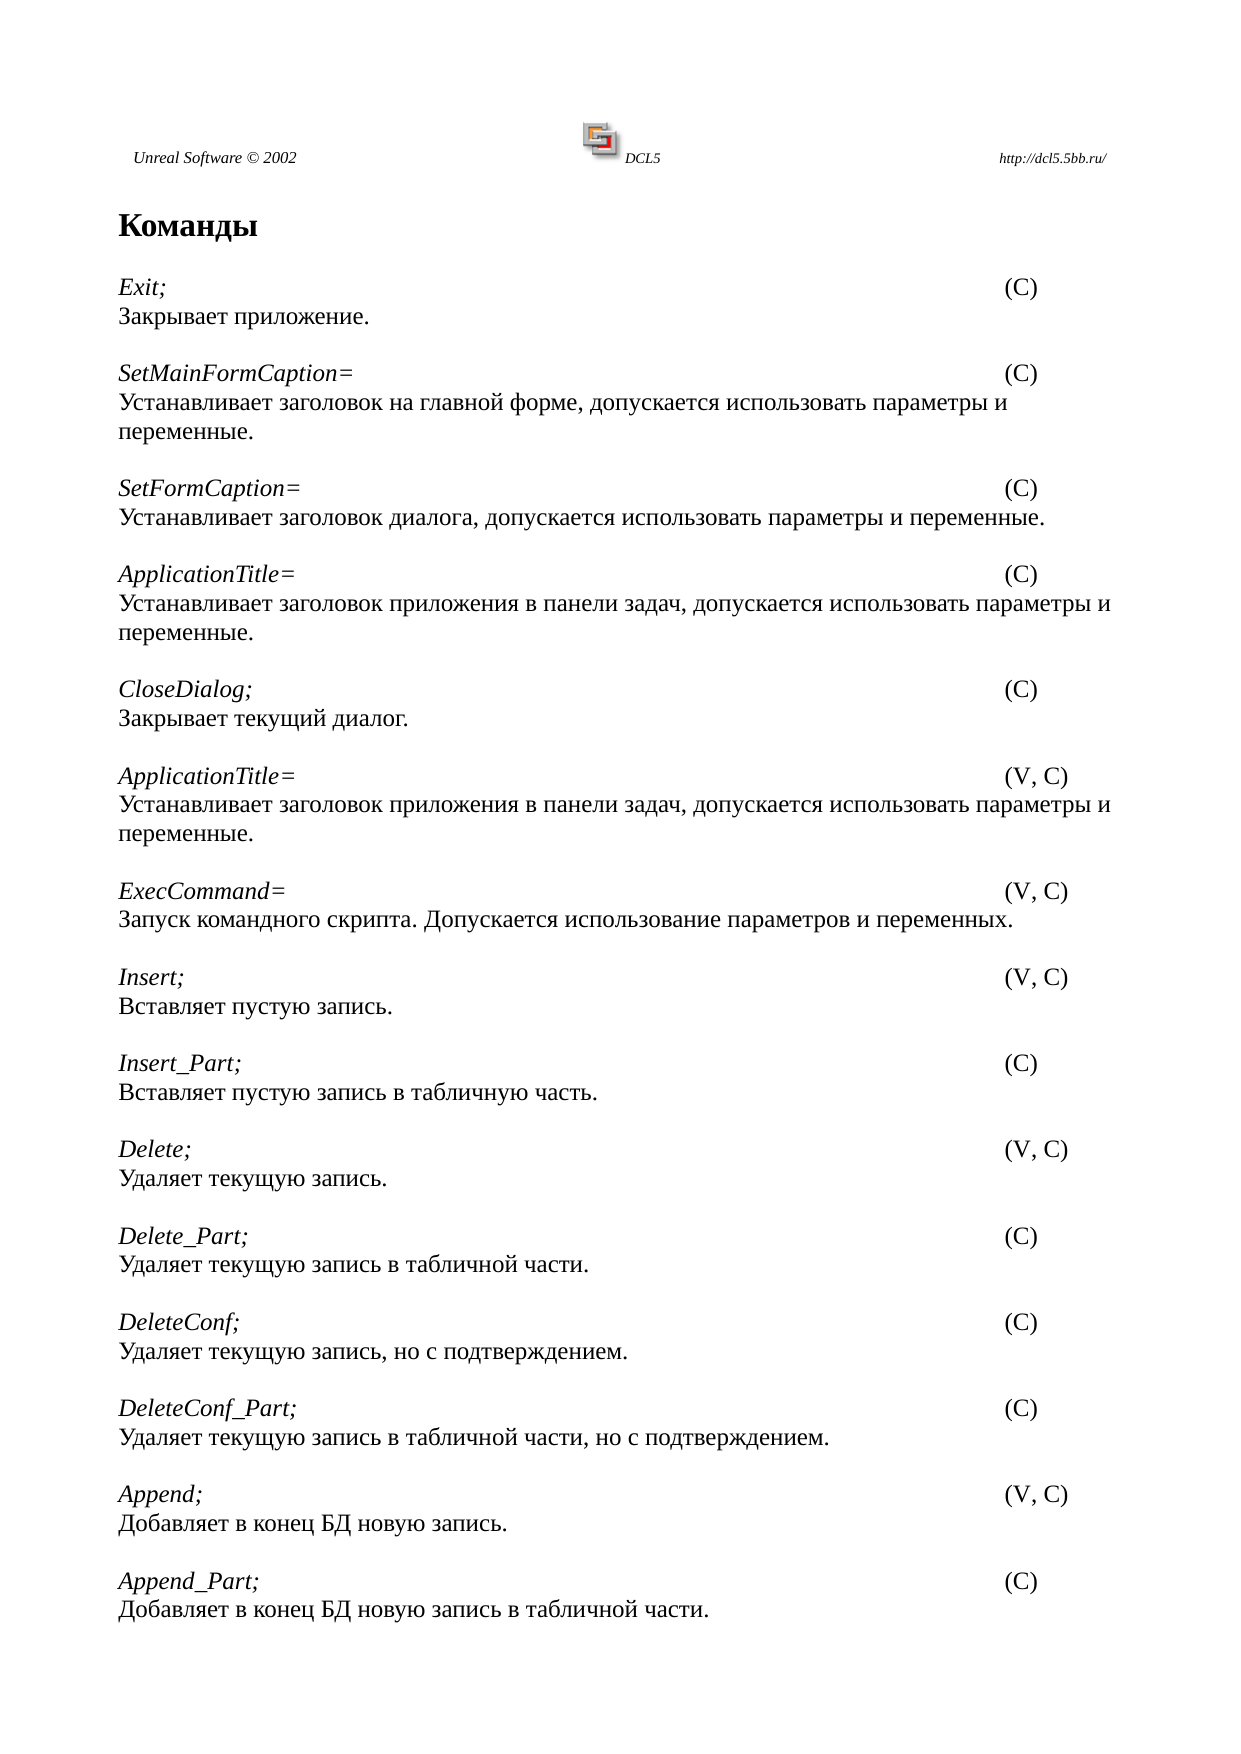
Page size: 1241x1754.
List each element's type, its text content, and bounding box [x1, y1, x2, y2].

picture [579, 118, 625, 164]
text ExecCommand= (V, C) [118, 876, 1122, 904]
text Exit; (C) [118, 272, 1122, 301]
text DeleteConf_Part; (C) [118, 1393, 1122, 1422]
text Команды [118, 205, 1122, 243]
text Добавляет в конец БД новую запись. [118, 1508, 1122, 1537]
text ApplicationTitle= (C) [118, 559, 1122, 588]
text Добавляет в конец БД новую запись в табличной части. [118, 1594, 1122, 1623]
text Insert_Part; (C) [118, 1048, 1122, 1077]
text CloseDialog; (C) [118, 674, 1122, 703]
text Устанавливает заголовок на главной форме, допускается использовать параметры и переменные. [118, 387, 1122, 444]
text Удаляет текущую запись. [118, 1163, 1122, 1192]
text Delete_Part; (C) [118, 1221, 1122, 1249]
text SetMainFormCaption= (C) [118, 358, 1122, 387]
text Удаляет текущую запись в табличной части, но с подтверждением. [118, 1422, 1122, 1451]
text Закрывает приложение. [118, 301, 1122, 329]
text Insert; (V, C) [118, 962, 1122, 991]
text Вставляет пустую запись в табличную часть. [118, 1077, 1122, 1106]
text ApplicationTitle= (V, C) [118, 761, 1122, 789]
text Устанавливает заголовок приложения в панели задач, допускается использовать параметры и переменные. [118, 789, 1122, 847]
text Устанавливает заголовок диалога, допускается использовать параметры и переменные. [118, 502, 1122, 531]
text Вставляет пустую запись. [118, 991, 1122, 1019]
text DeleteConf; (C) [118, 1307, 1122, 1336]
text Удаляет текущую запись, но с подтверждением. [118, 1336, 1122, 1364]
text SetFormCaption= (C) [118, 473, 1122, 502]
text Удаляет текущую запись в табличной части. [118, 1249, 1122, 1278]
text Закрывает текущий диалог. [118, 703, 1122, 732]
text Устанавливает заголовок приложения в панели задач, допускается использовать параметры и переменные. [118, 588, 1122, 646]
text Append; (V, C) [118, 1479, 1122, 1508]
text Delete; (V, C) [118, 1134, 1122, 1163]
text Append_Part; (C) [118, 1566, 1122, 1594]
text Запуск командного скрипта. Допускается использование параметров и переменных. [118, 904, 1122, 933]
